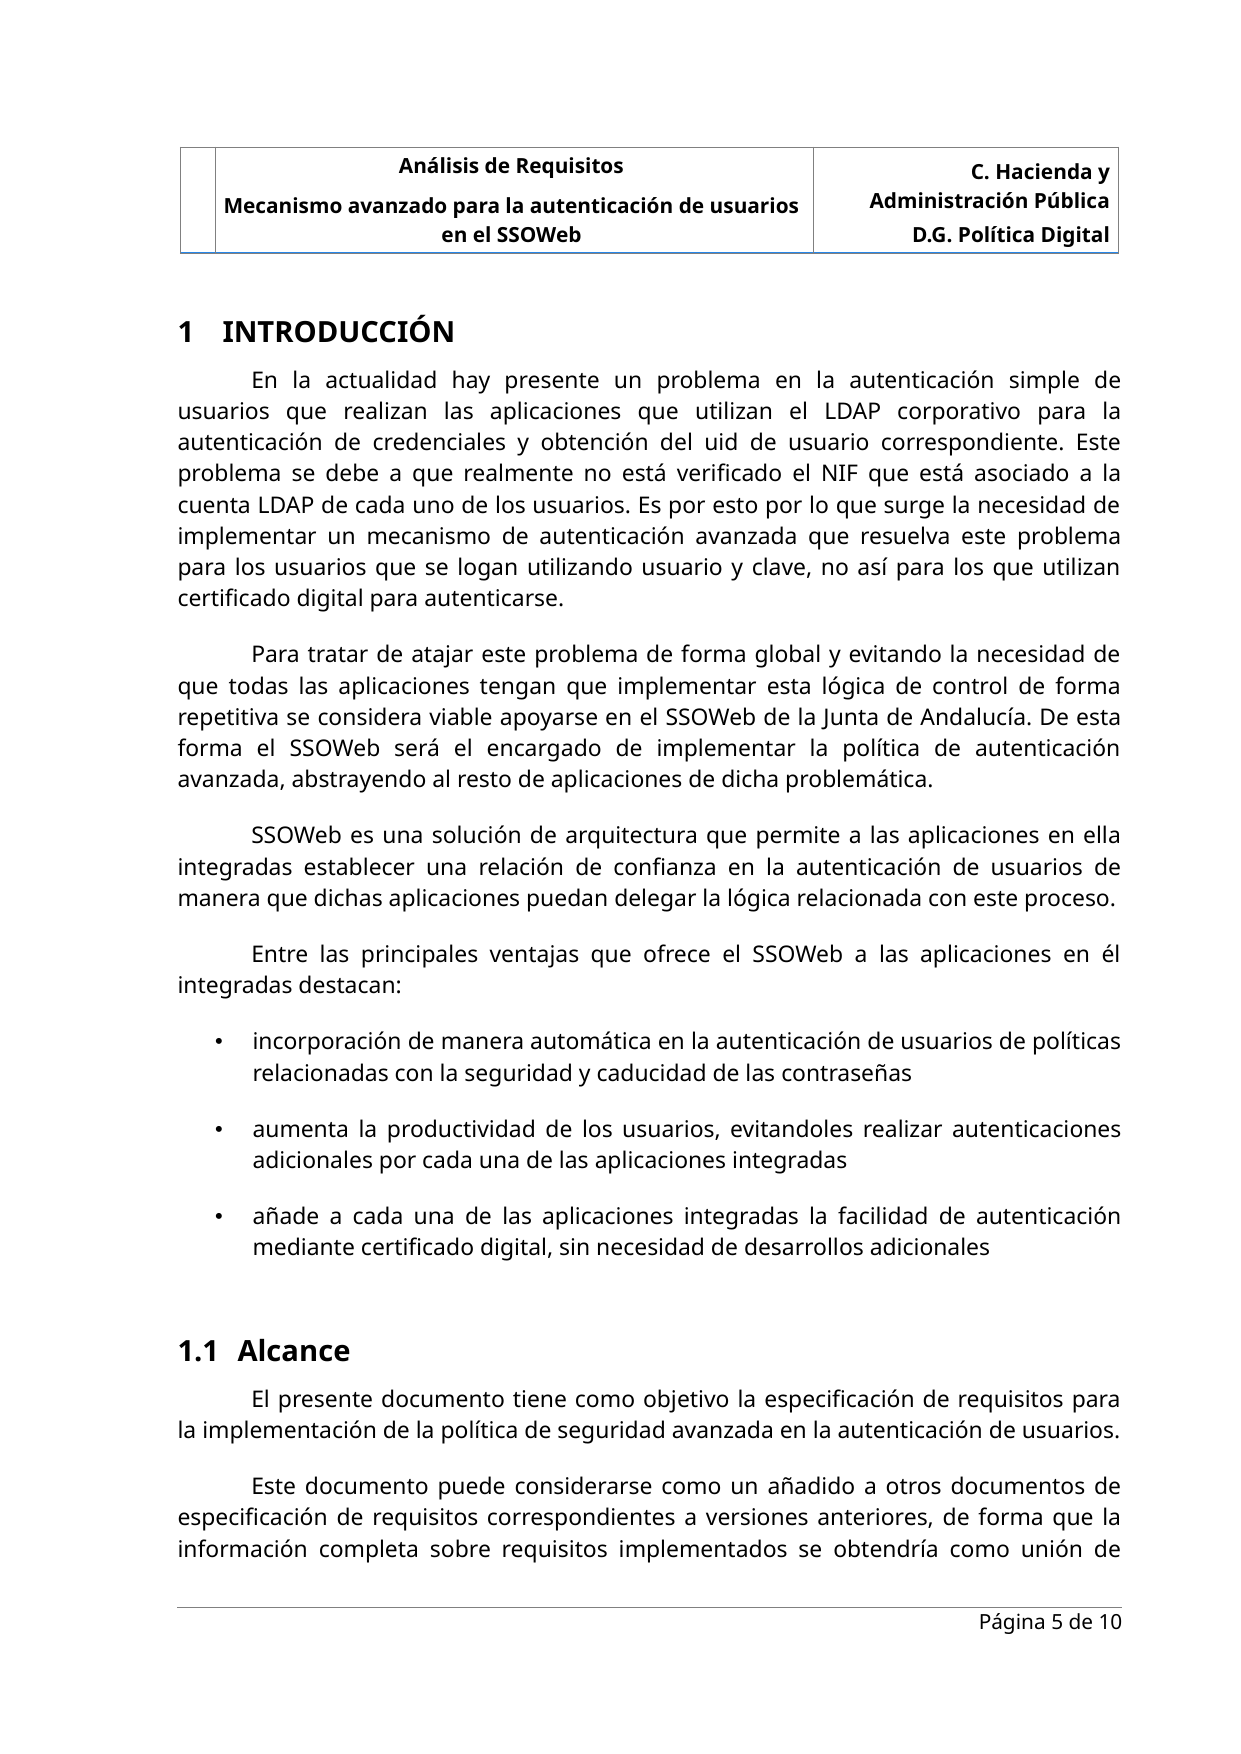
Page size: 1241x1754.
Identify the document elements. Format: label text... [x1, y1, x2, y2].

subtitle Alcance [177, 1331, 1122, 1370]
text Este documento puede considerarse como un añadido a otros documentos de especificación de requisitos correspondientes a versiones anteriores, de forma que la información completa sobre requisitos implementados se obtendría como unión de [177, 1470, 1122, 1564]
text El presente documento tiene como objetivo la especificación de requisitos para la implementación de la política de seguridad avanzada en la autenticación de usuarios. [177, 1383, 1122, 1445]
text Entre las principales ventajas que ofrece el SSOWeb a las aplicaciones en él integradas destacan: [177, 938, 1122, 1000]
text En la actualidad hay presente un problema en la autenticación simple de usuarios que realizan las aplicaciones que utilizan el LDAP corporativo para la autenticación de credenciales y obtención del uid de usuario correspondiente. Este problema se debe a que realmente no está verificado el NIF que está asociado a la cuenta LDAP de cada uno de los usuarios. Es por esto por lo que surge la necesidad de implementar un mecanismo de autenticación avanzada que resuelva este problema para los usuarios que se logan utilizando usuario y clave, no así para los que utilizan certificado digital para autenticarse. [177, 363, 1122, 613]
list añade a cada una de las aplicaciones integradas la facilidad de autenticación mediante certificado digital, sin necesidad de desarrollos adicionales [215, 1200, 1122, 1262]
text Para tratar de atajar este problema de forma global y evitando la necesidad de que todas las aplicaciones tengan que implementar esta lógica de control de forma repetitiva se considera viable apoyarse en el SSOWeb de la Junta de Andalucía. De esta forma el SSOWeb será el encargado de implementar la política de autenticación avanzada, abstrayendo al resto de aplicaciones de dicha problemática. [177, 638, 1122, 794]
subtitle INTRODUCCIÓN [177, 311, 1122, 351]
text SSOWeb es una solución de arquitectura que permite a las aplicaciones en ella integradas establecer una relación de confianza en la autenticación de usuarios de manera que dichas aplicaciones puedan delegar la lógica relacionada con este proceso. [177, 819, 1122, 913]
list aumenta la productividad de los usuarios, evitandoles realizar autenticaciones adicionales por cada una de las aplicaciones integradas [215, 1112, 1122, 1175]
list incorporación de manera automática en la autenticación de usuarios de políticas relacionadas con la seguridad y caducidad de las contraseñas [215, 1025, 1122, 1088]
